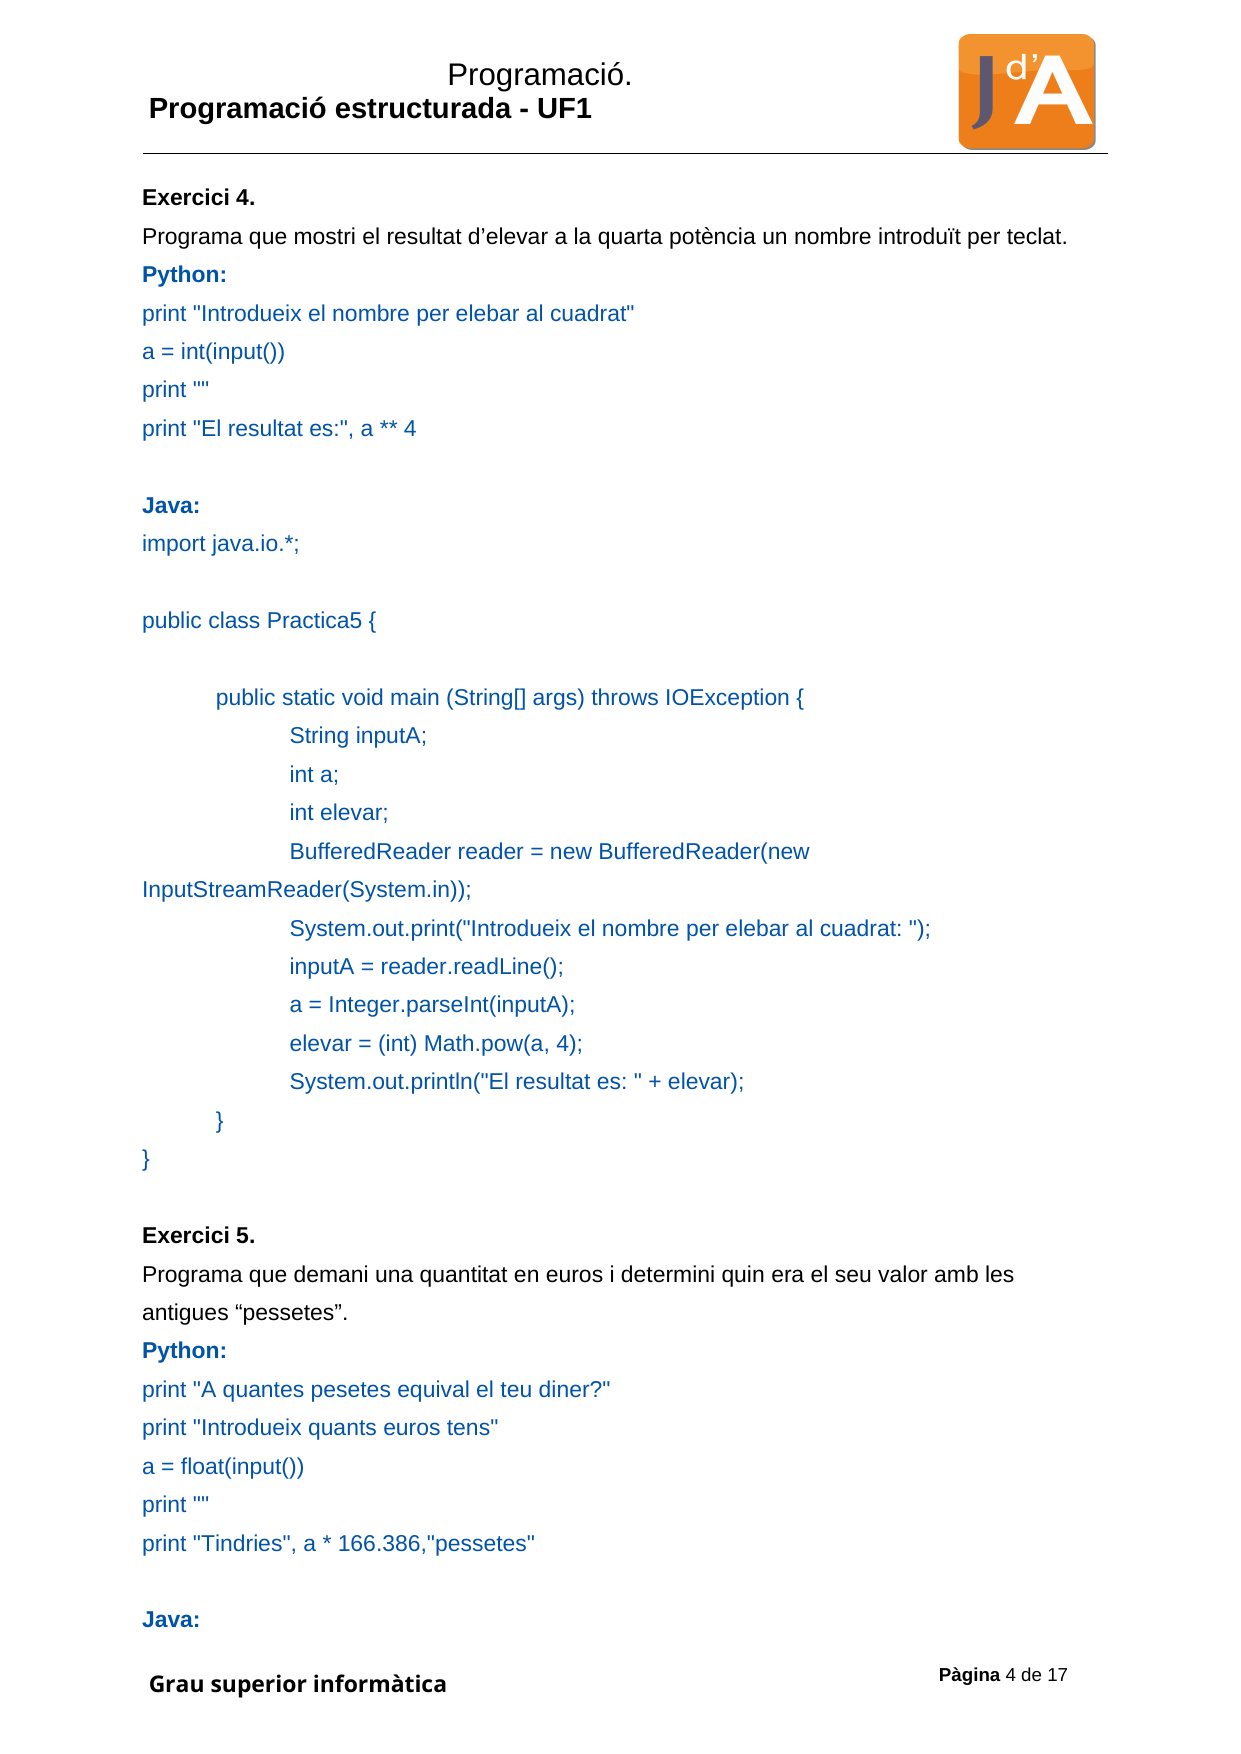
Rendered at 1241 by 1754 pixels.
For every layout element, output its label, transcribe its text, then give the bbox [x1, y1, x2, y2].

text System.out.print("Introdueix el nombre per elebar al cuadrat: "); [142, 915, 1107, 941]
text } [142, 1107, 1107, 1133]
text print "A quantes pesetes equival el teu diner?" [142, 1377, 1107, 1402]
text public static void main (String[] args) throws IOException { [142, 685, 1107, 710]
text Programa que demani una quantitat en euros i determini quin era el seu valor amb les [142, 1261, 1107, 1287]
text a = int(input()) [142, 339, 1107, 364]
text print "" [142, 377, 1107, 403]
text System.out.println("El resultat es: " + elevar); [142, 1069, 1107, 1095]
text inputA = reader.readLine(); [142, 954, 1107, 979]
text Exercici 4. [142, 185, 1107, 211]
text a = Integer.parseInt(inputA); [142, 992, 1107, 1018]
text public class Practica5 { [142, 608, 1107, 633]
text print "" [142, 1492, 1107, 1517]
text elevar = (int) Math.pow(a, 4); [142, 1031, 1107, 1056]
text Java: [142, 492, 1107, 518]
text int a; [142, 762, 1107, 787]
text String inputA; [142, 723, 1107, 749]
text Exercici 5. [142, 1223, 1107, 1248]
text print "Tindries", a * 166.386,"pessetes" [142, 1530, 1107, 1556]
text print "El resultat es:", a ** 4 [142, 416, 1107, 441]
text } [142, 1146, 1107, 1172]
text int elevar; [142, 800, 1107, 826]
text Python: [142, 262, 1107, 287]
text Programa que mostri el resultat d’elevar a la quarta potència un nombre introduït per teclat. [142, 223, 1107, 249]
text Python: [142, 1338, 1107, 1364]
text BufferedReader reader = new BufferedReader(new InputStreamReader(System.in)); [142, 838, 1107, 902]
text import java.io.*; [142, 531, 1107, 557]
text antigues “pessetes”. [142, 1300, 1107, 1325]
text a = float(input()) [142, 1453, 1107, 1479]
text print "Introdueix el nombre per elebar al cuadrat" [142, 300, 1107, 326]
text print "Introdueix quants euros tens" [142, 1415, 1107, 1441]
text Java: [142, 1607, 1107, 1633]
picture [958, 34, 1096, 150]
